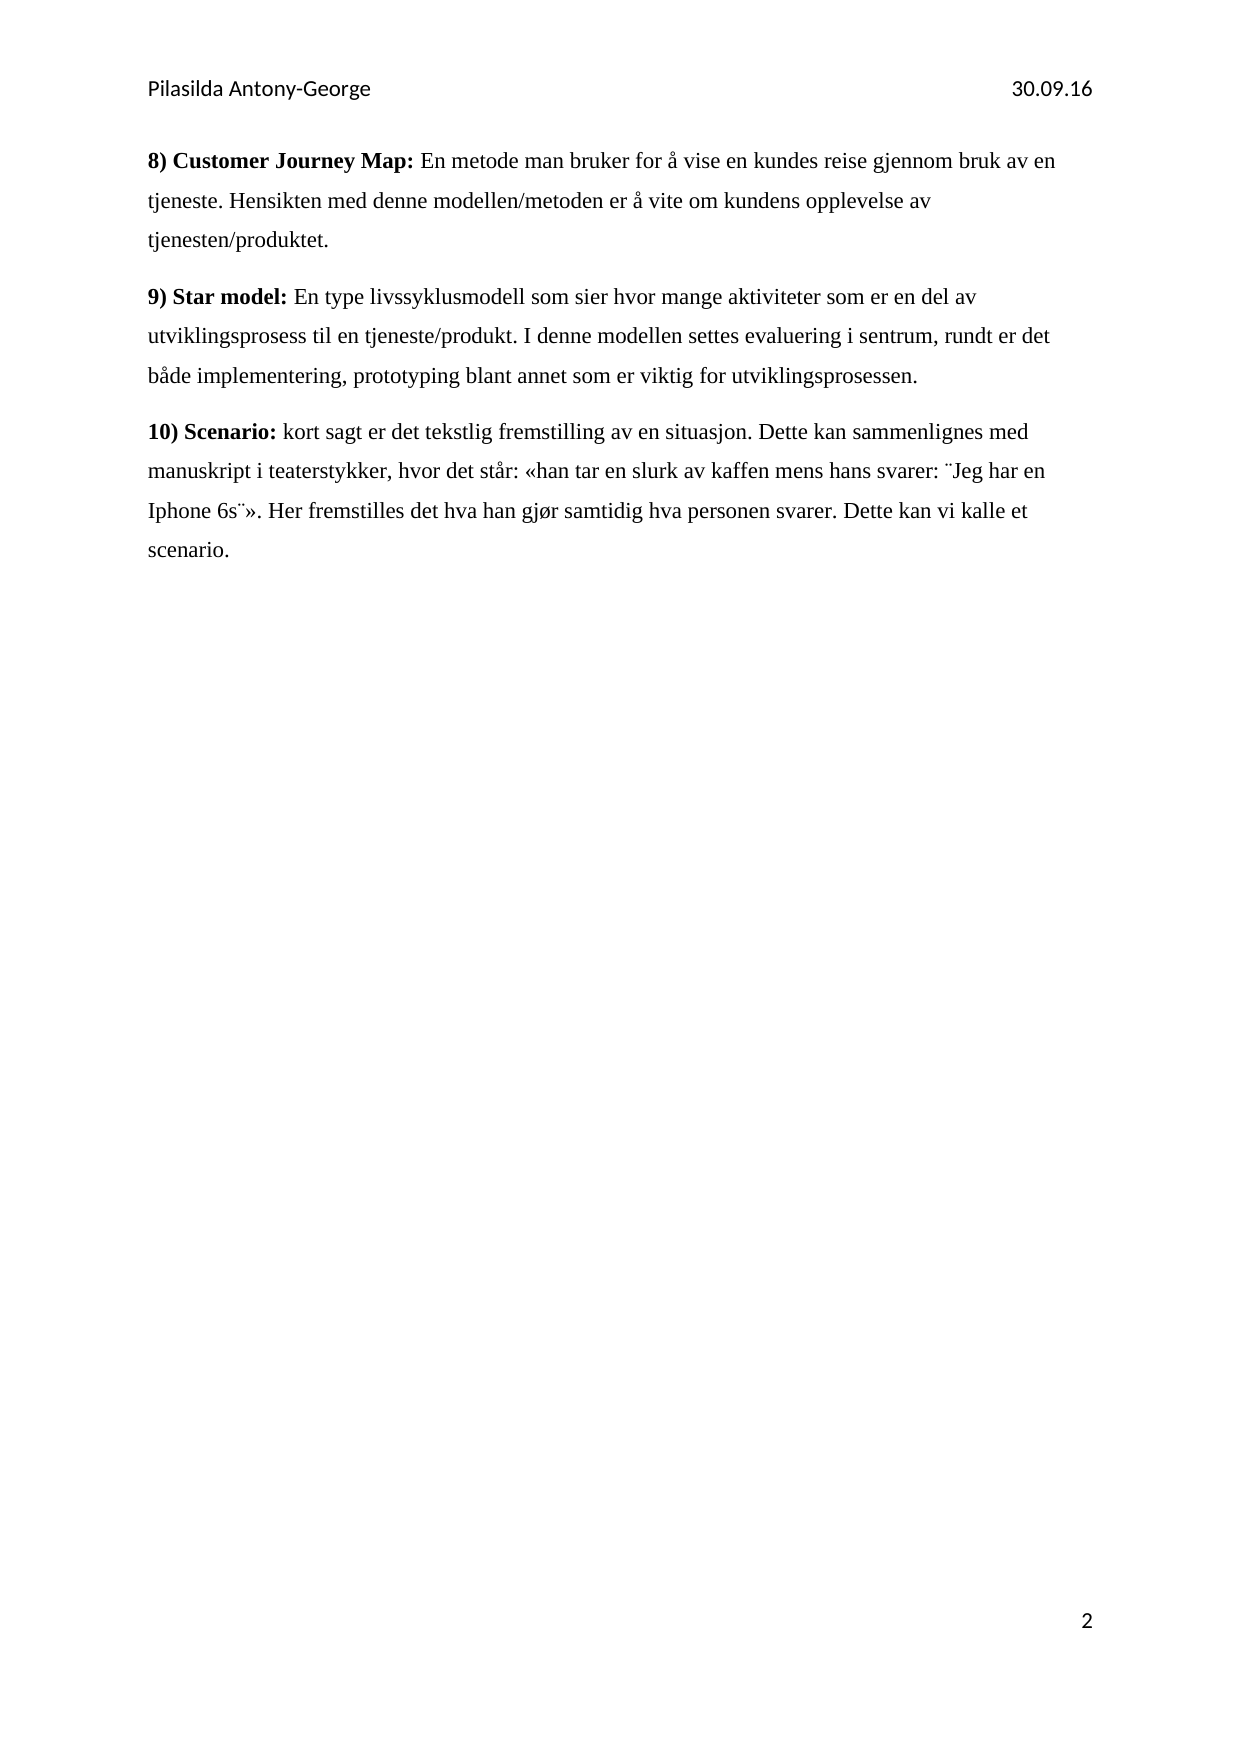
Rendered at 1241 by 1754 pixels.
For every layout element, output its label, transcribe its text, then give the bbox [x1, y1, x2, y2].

text 9) Star model: En type livssyklusmodell som sier hvor mange aktiviteter som er en del av utviklingsprosess til en tjeneste/produkt. I denne modellen settes evaluering i sentrum, rundt er det både implementering, prototyping blant annet som er viktig for utviklingsprosessen. [148, 283, 1093, 388]
text 10) Scenario: kort sagt er det tekstlig fremstilling av en situasjon. Dette kan sammenlignes med manuskript i teaterstykker, hvor det står: «han tar en slurk av kaffen mens hans svarer: ¨Jeg har en Iphone 6s¨». Her fremstilles det hva han gjør samtidig hva personen svarer. Dette kan vi kalle et scenario. [148, 418, 1093, 563]
text 8) Customer Journey Map: En metode man bruker for å vise en kundes reise gjennom bruk av en tjeneste. Hensikten med denne modellen/metoden er å vite om kundens opplevelse av tjenesten/produktet. [148, 148, 1093, 253]
